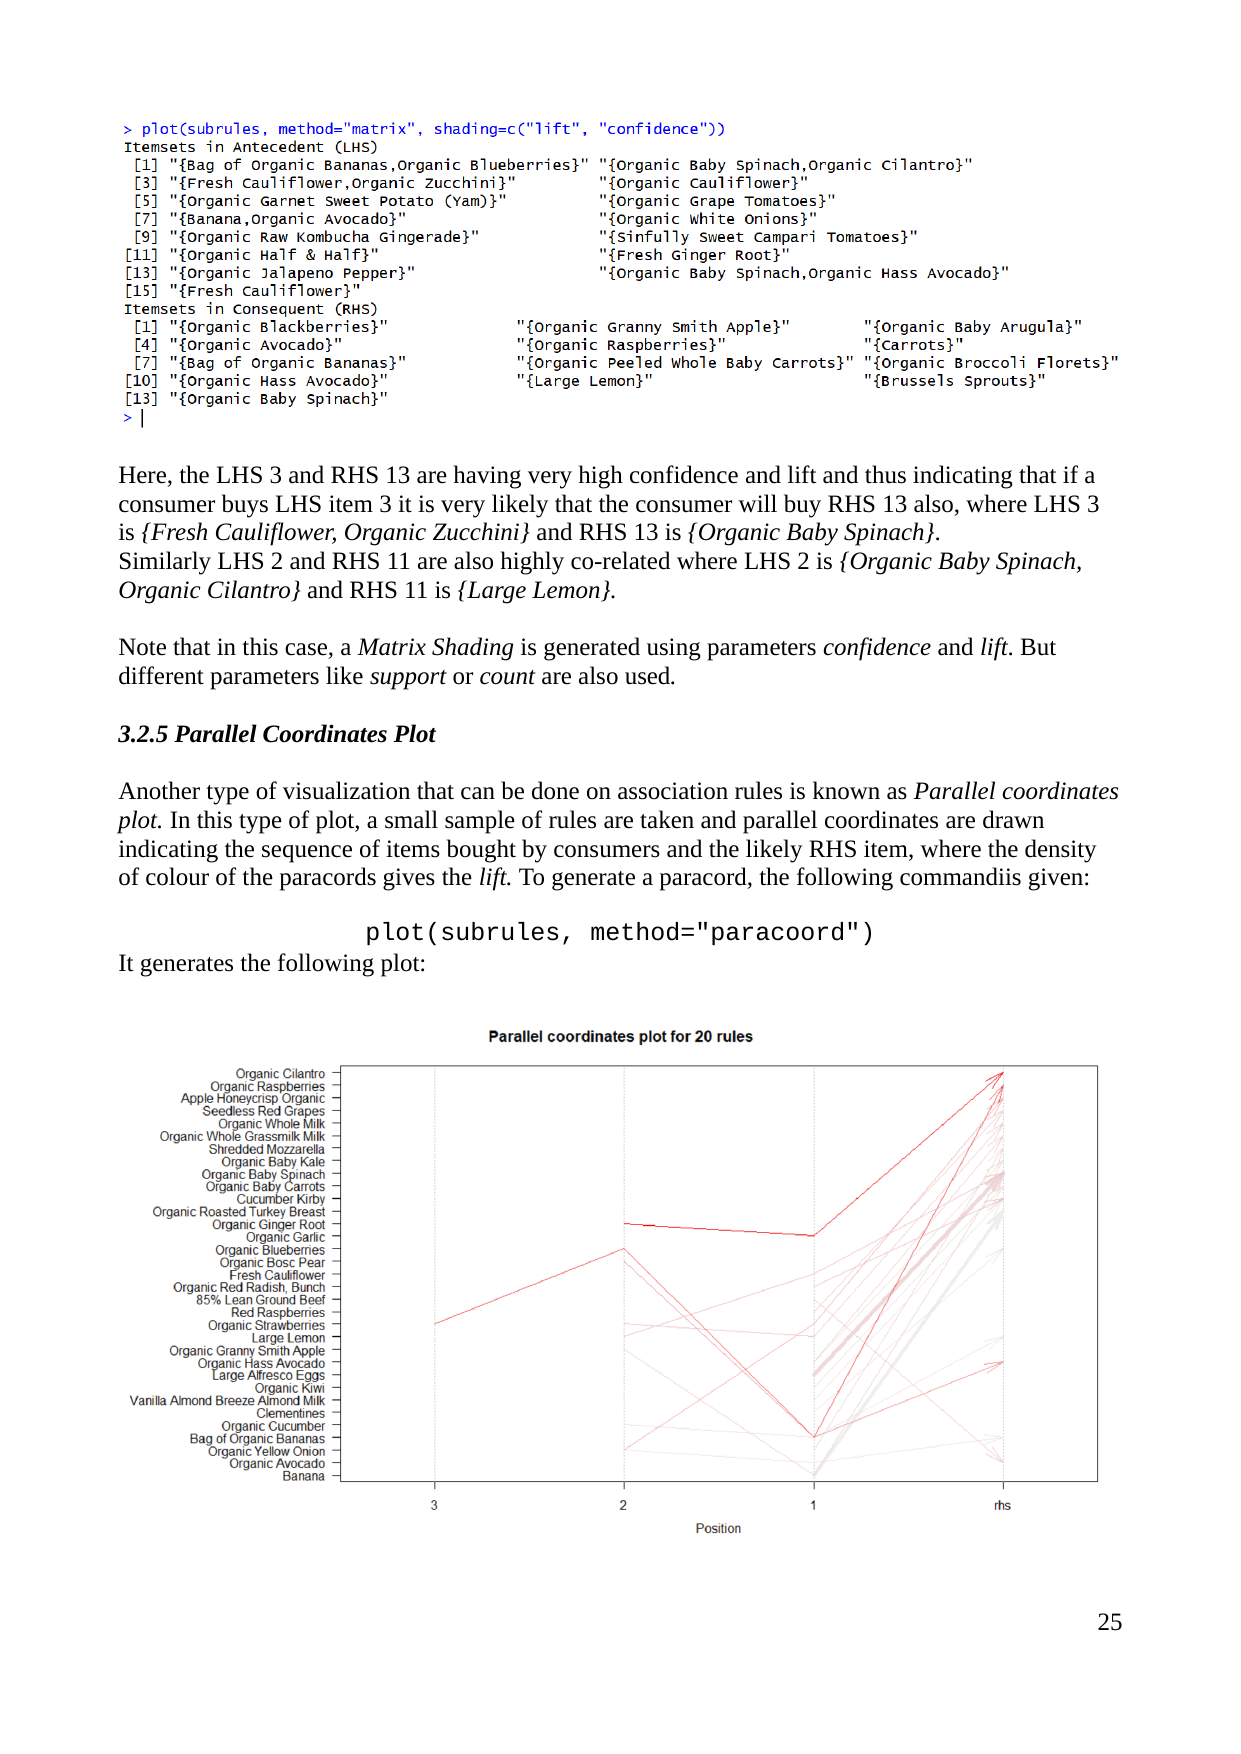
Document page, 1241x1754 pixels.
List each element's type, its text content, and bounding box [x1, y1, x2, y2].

text Here, the LHS 3 and RHS 13 are having very high confidence and lift and thus indicating that if a consumer buys LHS item 3 it is very likely that the consumer will buy RHS 13 also, where LHS 3 is {Fresh Cauliflower, Organic Zucchini} and RHS 13 is {Organic Baby Spinach}. [118, 460, 1122, 546]
text Note that in this case, a Matrix Shading is generated using parameters confidence and lift. But different parameters like support or count are also used. [118, 632, 1122, 690]
text Another type of visualization that can be done on association rules is known as Parallel coordinates plot. In this type of plot, a small sample of rules are taken and parallel coordinates are drawn indicating the sequence of items bought by consumers and the likely RHS item, where the density of colour of the paracords gives the lift. To generate a paracord, the following commandiis given: [118, 776, 1122, 891]
picture [118, 1005, 1123, 1539]
text It generates the following plot: [118, 948, 1122, 977]
picture [118, 118, 1123, 432]
text Similarly LHS 2 and RHS 11 are also highly co-related where LHS 2 is {Organic Baby Spinach, Organic Cilantro} and RHS 11 is {Large Lemon}. [118, 546, 1122, 604]
text plot(subrules, method="paracoord") [118, 920, 1122, 948]
text 3.2.5 Parallel Coordinates Plot [118, 719, 1122, 747]
